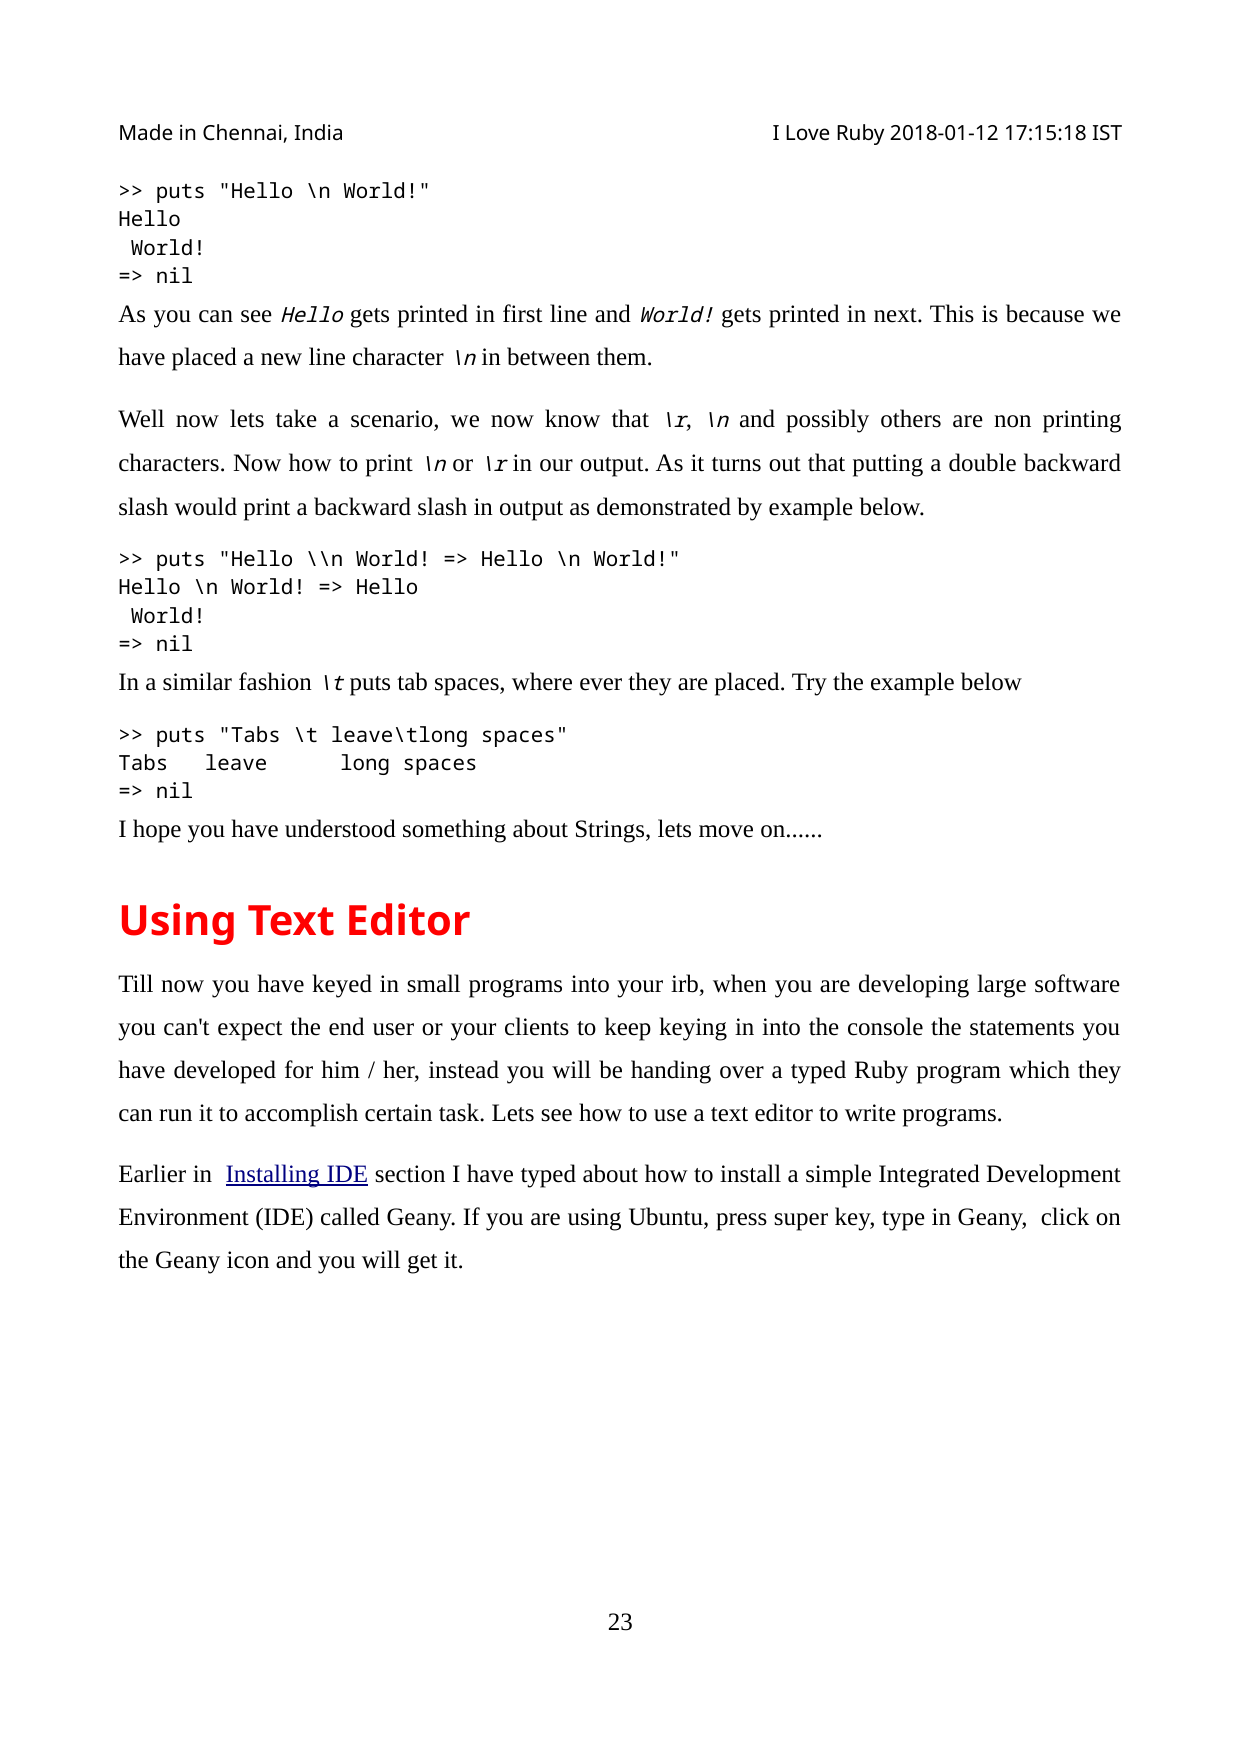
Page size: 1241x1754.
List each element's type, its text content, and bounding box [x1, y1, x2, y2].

text Well now lets take a scenario, we now know that \r, \n and possibly others are non printing characters. Now how to print \n or \r in our output. As it turns out that putting a double backward slash would print a backward slash in output as demonstrated by example below. [118, 404, 1122, 521]
subtitle Using Text Editor [118, 891, 1122, 948]
text Hello [118, 204, 1122, 233]
text >> puts "Hello \n World!" [118, 176, 1122, 204]
text I hope you have understood something about Strings, lets move on...... [118, 814, 1122, 843]
text World! [118, 233, 1122, 261]
text World! [118, 601, 1122, 629]
text => nil [118, 629, 1122, 658]
text In a similar fashion \t puts tab spaces, where ever they are placed. Try the example below [118, 667, 1122, 696]
text >> puts "Tabs \t leave\tlong spaces" [118, 720, 1122, 748]
text Tabs leave long spaces [118, 748, 1122, 777]
text => nil [118, 777, 1122, 805]
text Hello \n World! => Hello [118, 572, 1122, 601]
text >> puts "Hello \\n World! => Hello \n World!" [118, 544, 1122, 572]
text As you can see Hello gets printed in first line and World! gets printed in next. This is because we have placed a new line character \n in between them. [118, 299, 1122, 372]
text Till now you have keyed in small programs into your irb, when you are developing large software you can't expect the end user or your clients to keep keying in into the console the statements you have developed for him / her, instead you will be handing over a typed Ruby program which they can run it to accomplish certain task. Lets see how to use a text editor to write programs. [118, 969, 1122, 1127]
text Earlier in Installing IDE section I have typed about how to install a simple Integrated Development Environment (IDE) called Geany. If you are using Ubuntu, press super key, type in Geany, click on the Geany icon and you will get it. [118, 1159, 1122, 1274]
text => nil [118, 261, 1122, 290]
